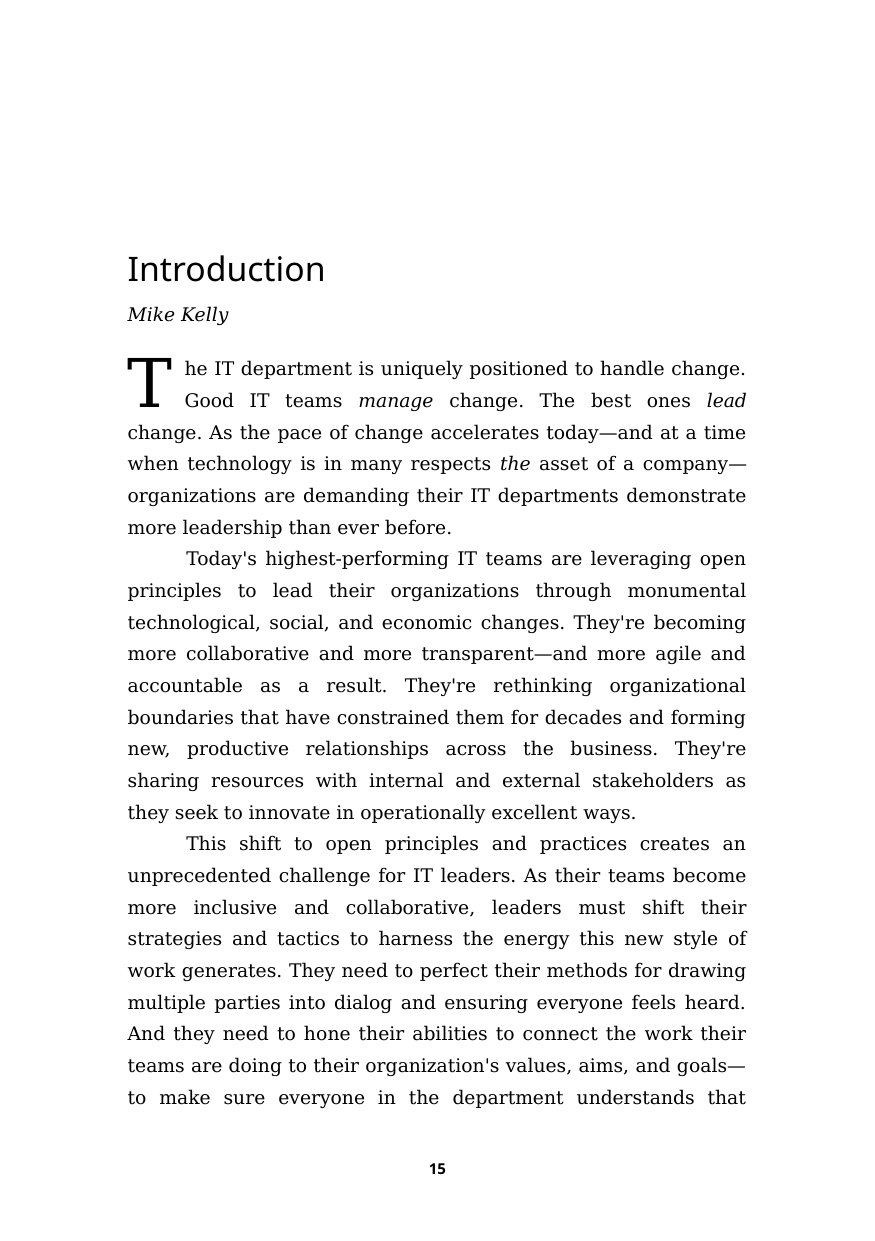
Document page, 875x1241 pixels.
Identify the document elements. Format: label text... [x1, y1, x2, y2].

text Today's highest-performing IT teams are leveraging open principles to lead their organizations through monumental technological, social, and economic changes. They're becoming more collaborative and more transparent—and more agile and accountable as a result. They're rethinking organizational boundaries that have constrained them for decades and forming new, productive relationships across the business. They're sharing resources with internal and external stakeholders as they seek to innovate in operationally excellent ways. [127, 548, 747, 824]
text The IT department is uniquely positioned to handle change. Good IT teams manage change. The best ones lead change. As the pace of change accelerates today—and at a time when technology is in many respects the asset of a company—organizations are demanding their IT departments demonstrate more leadership than ever before. [127, 358, 747, 539]
text This shift to open principles and practices creates an unprecedented challenge for IT leaders. As their teams become more inclusive and collaborative, leaders must shift their strategies and tactics to harness the energy this new style of work generates. They need to perfect their methods for drawing multiple parties into dialog and ensuring everyone feels heard. And they need to hone their abilities to connect the work their teams are doing to their organization's values, aims, and goals—to make sure everyone in the department understands that [127, 833, 747, 1109]
text Mike Kelly [127, 304, 747, 326]
subtitle Introduction [127, 246, 747, 292]
